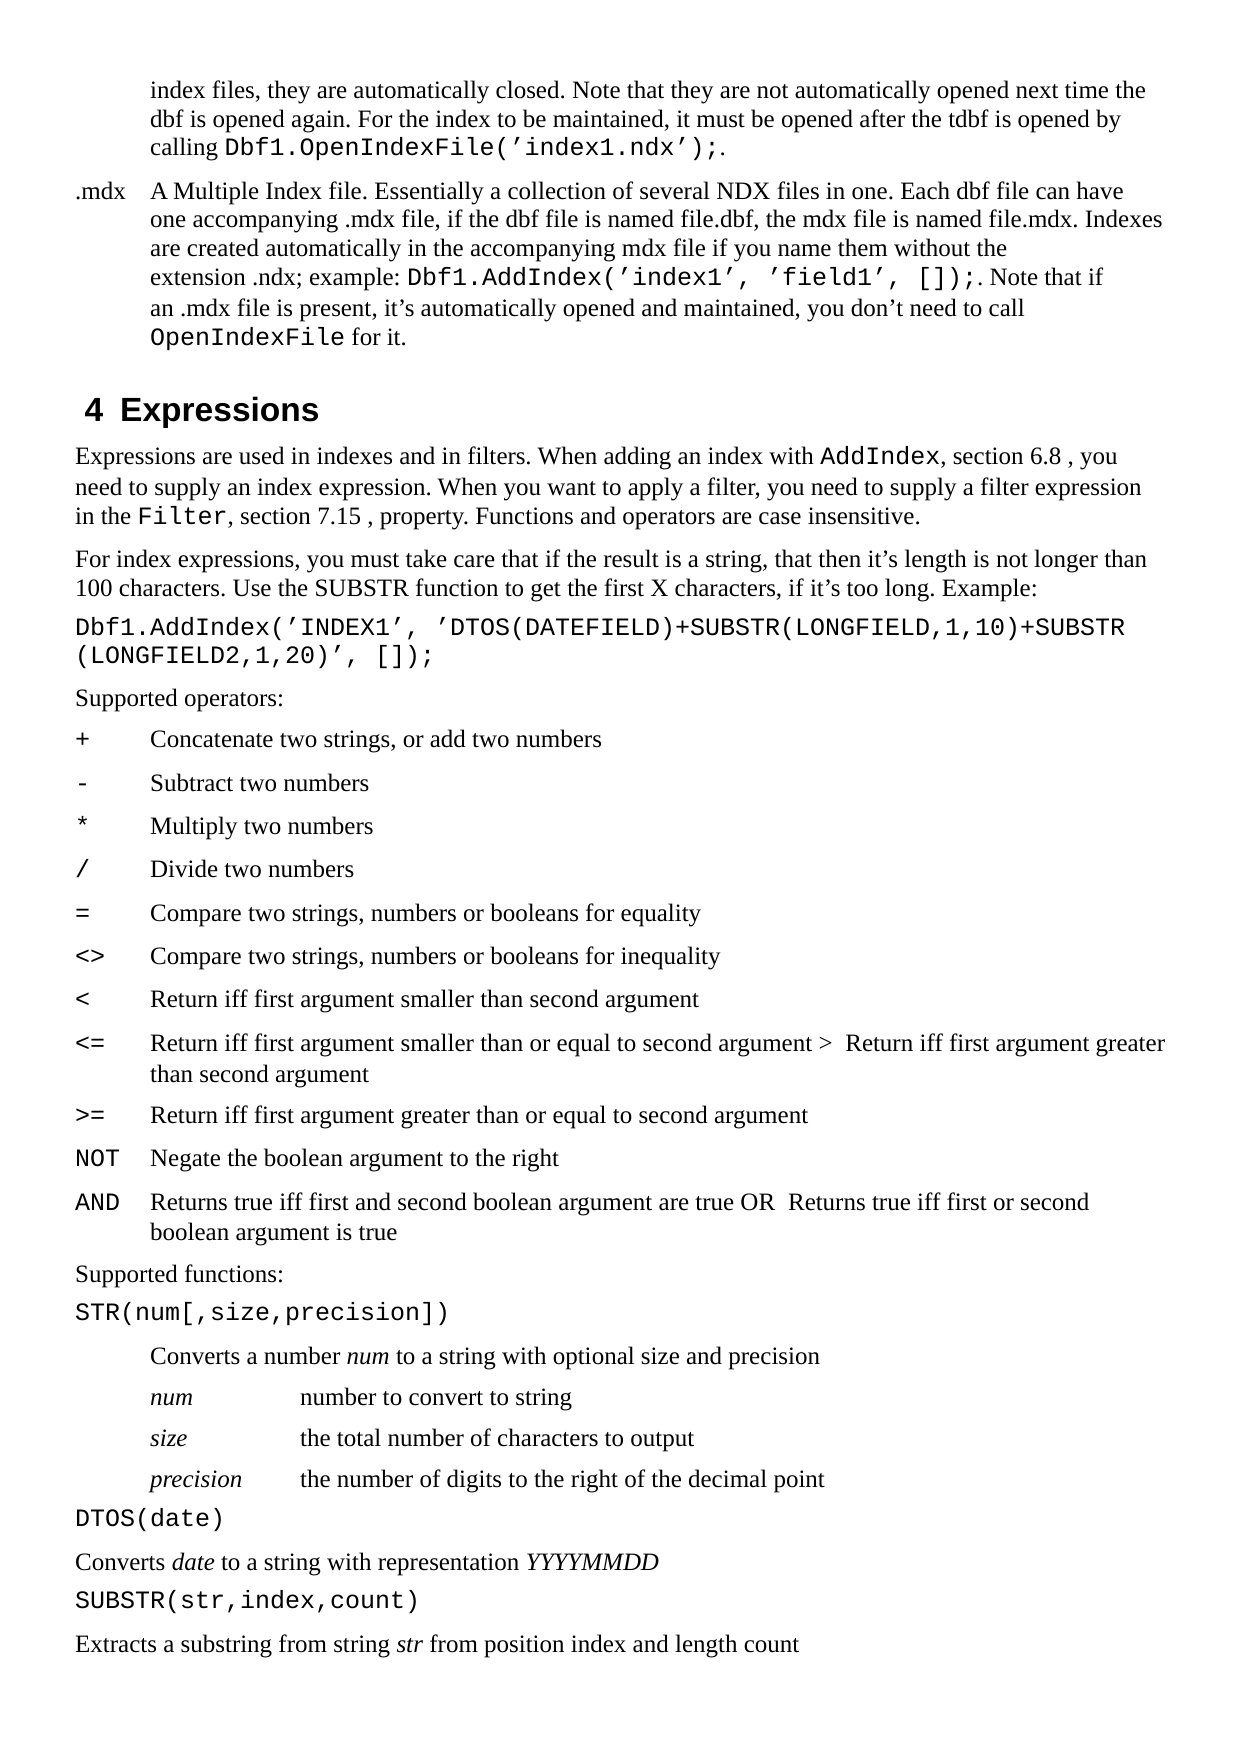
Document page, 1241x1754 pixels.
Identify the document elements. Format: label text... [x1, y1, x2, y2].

text <= Return iff first argument smaller than or equal to second argument > Return iff first argument greater than second argument [75, 1028, 1165, 1087]
text index files, they are automatically closed. Note that they are not automatically opened next time the dbf is opened again. For the index to be maintained, it must be opened after the tdbf is opened by calling Dbf1.OpenIndexFile(’index1.ndx’);. [75, 75, 1165, 163]
text Supported operators: [75, 683, 1165, 712]
text num number to convert to string [150, 1382, 1165, 1411]
subtitle Expressions [75, 390, 1165, 429]
text DTOS(date) [75, 1506, 1165, 1534]
text Supported functions: [75, 1259, 1165, 1287]
text <> Compare two strings, numbers or booleans for inequality [75, 941, 1165, 972]
text Expressions are used in indexes and in filters. When adding an index with AddIndex, section 6.8 , you need to supply an index expression. When you want to apply a filter, you need to supply a filter expression in the Filter, section 7.15 , property. Functions and operators are case insensitive. [75, 441, 1165, 532]
text NOT Negate the boolean argument to the right [75, 1143, 1165, 1174]
text < Return iff first argument smaller than second argument [75, 984, 1165, 1015]
text For index expressions, you must take care that if the result is a string, that then it’s length is not longer than 100 characters. Use the SUBSTR function to get the first X characters, if it’s too long. Example: [75, 544, 1165, 602]
text = Compare two strings, numbers or booleans for equality [75, 898, 1165, 929]
text SUBSTR(str,index,count) [75, 1588, 1165, 1616]
text precision the number of digits to the right of the decimal point [150, 1464, 1165, 1493]
text .mdx A Multiple Index file. Essentially a collection of several NDX files in one. Each dbf file can have one accompanying .mdx file, if the dbf file is named file.dbf, the mdx file is named file.mdx. Indexes are created automatically in the accompanying mdx file if you name them without the extension .ndx; example: Dbf1.AddIndex(’index1’, ’field1’, []);. Note that if an .mdx file is present, it’s automatically opened and maintained, you don’t need to call OpenIndexFile for it. [75, 176, 1165, 352]
text size the total number of characters to output [150, 1423, 1165, 1452]
text * Multiply two numbers [75, 811, 1165, 842]
text + Concatenate two strings, or add two numbers [75, 724, 1165, 755]
text AND Returns true iff first and second boolean argument are true OR Returns true iff first or second boolean argument is true [75, 1187, 1165, 1246]
text Converts a number num to a string with optional size and precision [150, 1341, 1165, 1369]
text >= Return iff first argument greater than or equal to second argument [75, 1100, 1165, 1131]
text / Divide two numbers [75, 854, 1165, 885]
text - Subtract two numbers [75, 768, 1165, 799]
text STR(num[,size,precision]) [75, 1300, 1165, 1328]
text Converts date to a string with representation YYYYMMDD [75, 1547, 1165, 1575]
text Extracts a substring from string str from position index and length count [75, 1629, 1165, 1657]
text Dbf1.AddIndex(’INDEX1’, ’DTOS(DATEFIELD)+SUBSTR(LONGFIELD,1,10)+SUBSTR (LONGFIELD2,1,20)’, []); [75, 614, 1165, 671]
